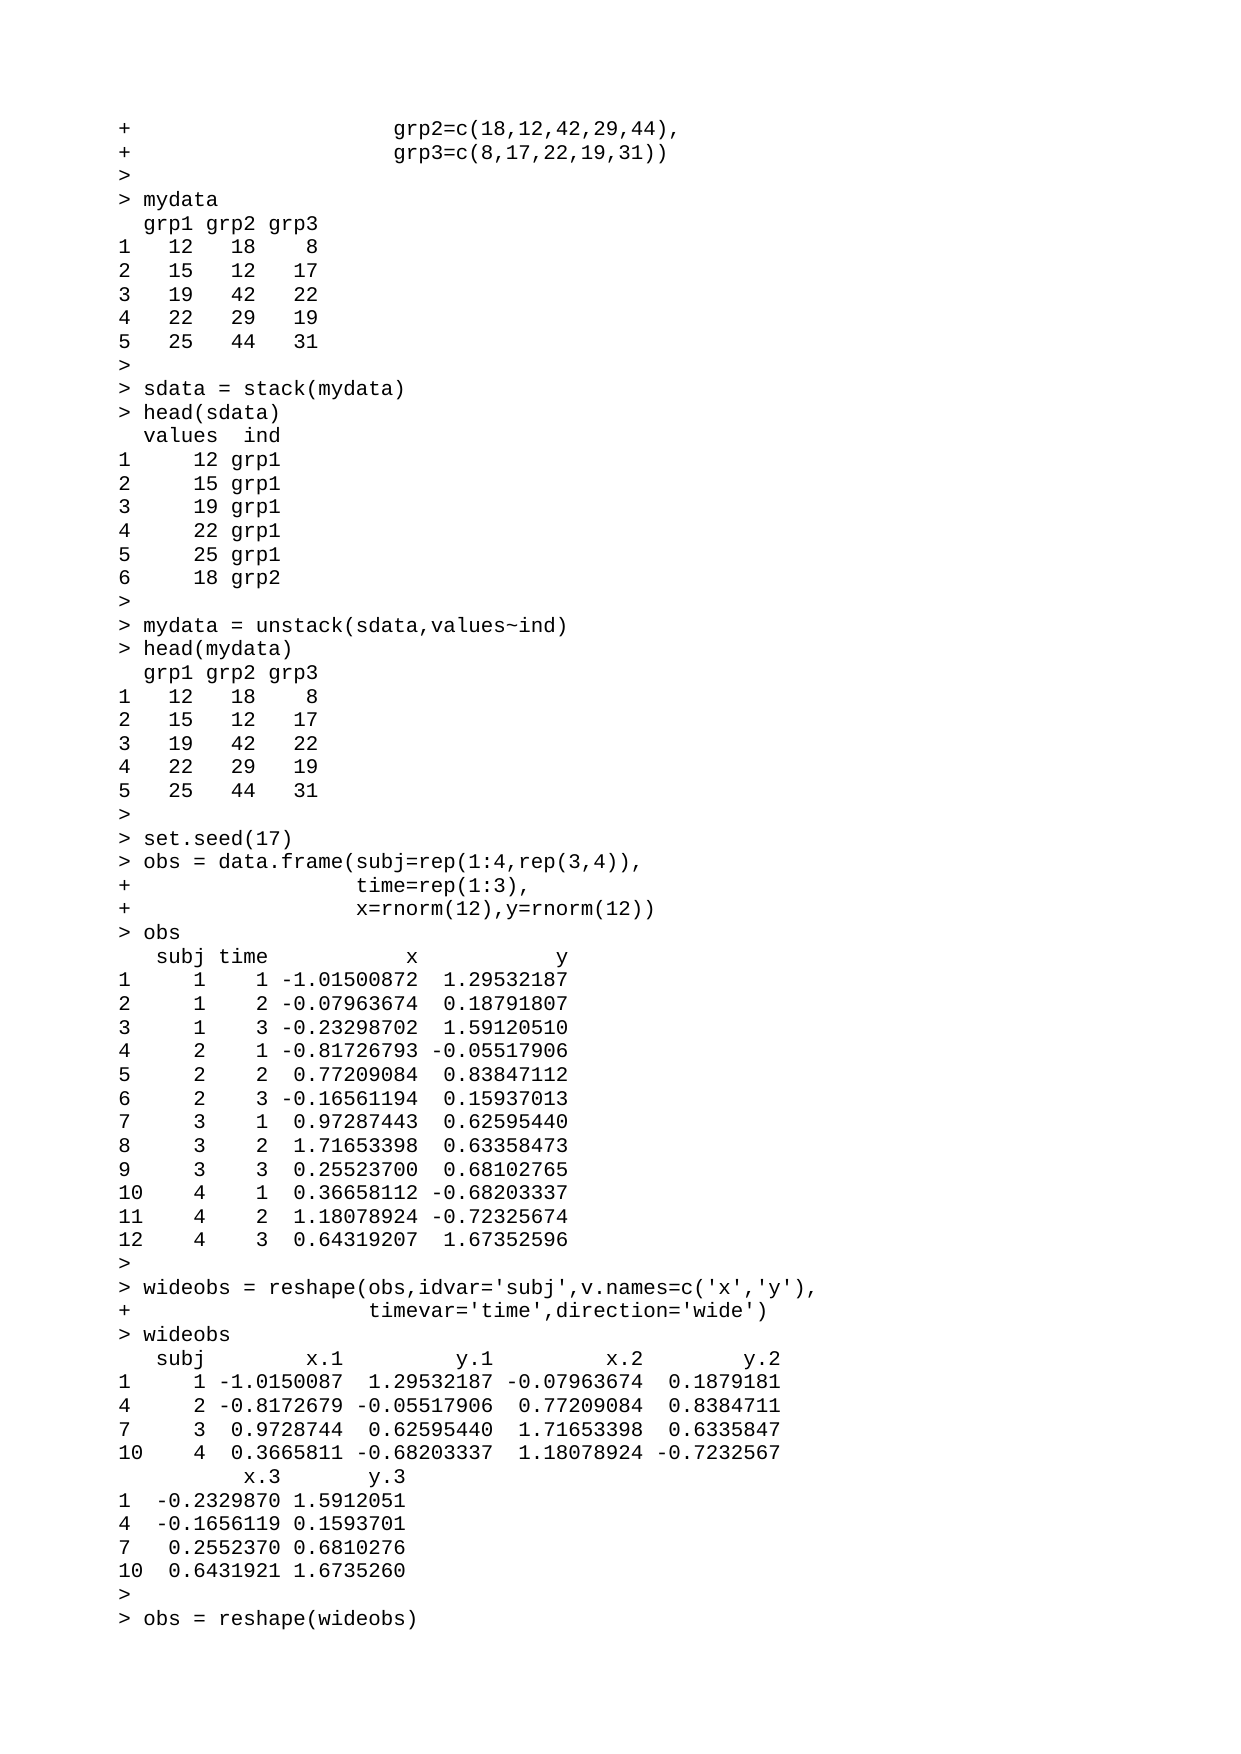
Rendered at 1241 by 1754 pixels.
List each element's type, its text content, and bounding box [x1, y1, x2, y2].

text values ind [118, 426, 1122, 449]
text 2 15 grp1 [118, 473, 1122, 496]
text 4 2 -0.8172679 -0.05517906 0.77209084 0.8384711 [118, 1395, 1122, 1419]
text 6 18 grp2 [118, 567, 1122, 591]
text + time=rep(1:3), [118, 875, 1122, 898]
text > [118, 165, 1122, 189]
text 5 25 grp1 [118, 544, 1122, 567]
text > sdata = stack(mydata) [118, 378, 1122, 402]
text 10 0.6431921 1.6735260 [118, 1561, 1122, 1584]
text > mydata = unstack(sdata,values~ind) [118, 615, 1122, 638]
text 11 4 2 1.18078924 -0.72325674 [118, 1206, 1122, 1229]
text > [118, 591, 1122, 615]
text 3 1 3 -0.23298702 1.59120510 [118, 1017, 1122, 1040]
text > [118, 804, 1122, 827]
text > wideobs [118, 1324, 1122, 1348]
text 2 15 12 17 [118, 260, 1122, 284]
text + grp2=c(18,12,42,29,44), [118, 118, 1122, 142]
text > mydata [118, 189, 1122, 213]
text subj x.1 y.1 x.2 y.2 [118, 1348, 1122, 1371]
text 9 3 3 0.25523700 0.68102765 [118, 1158, 1122, 1182]
text grp1 grp2 grp3 [118, 213, 1122, 236]
text 4 -0.1656119 0.1593701 [118, 1513, 1122, 1537]
text 5 2 2 0.77209084 0.83847112 [118, 1064, 1122, 1088]
text 7 0.2552370 0.6810276 [118, 1537, 1122, 1561]
text 12 4 3 0.64319207 1.67352596 [118, 1229, 1122, 1253]
text 1 1 -1.0150087 1.29532187 -0.07963674 0.1879181 [118, 1371, 1122, 1395]
text 7 3 1 0.97287443 0.62595440 [118, 1111, 1122, 1135]
text subj time x y [118, 946, 1122, 969]
text 1 12 grp1 [118, 449, 1122, 473]
text > obs = reshape(wideobs) [118, 1608, 1122, 1631]
text grp1 grp2 grp3 [118, 662, 1122, 686]
text 3 19 42 22 [118, 284, 1122, 307]
text 3 19 42 22 [118, 733, 1122, 757]
text 8 3 2 1.71653398 0.63358473 [118, 1135, 1122, 1158]
text 4 22 29 19 [118, 757, 1122, 780]
text 1 12 18 8 [118, 686, 1122, 709]
text > head(sdata) [118, 402, 1122, 426]
text 1 -0.2329870 1.5912051 [118, 1489, 1122, 1513]
text + x=rnorm(12),y=rnorm(12)) [118, 898, 1122, 922]
text 4 22 grp1 [118, 520, 1122, 544]
text > head(mydata) [118, 638, 1122, 662]
text 7 3 0.9728744 0.62595440 1.71653398 0.6335847 [118, 1419, 1122, 1442]
text 3 19 grp1 [118, 496, 1122, 520]
text > obs = data.frame(subj=rep(1:4,rep(3,4)), [118, 851, 1122, 875]
text > [118, 1584, 1122, 1608]
text > [118, 1253, 1122, 1277]
text > obs [118, 922, 1122, 946]
text 10 4 1 0.36658112 -0.68203337 [118, 1182, 1122, 1206]
text + timevar='time',direction='wide') [118, 1300, 1122, 1324]
text + grp3=c(8,17,22,19,31)) [118, 142, 1122, 165]
text 5 25 44 31 [118, 780, 1122, 804]
text 2 15 12 17 [118, 709, 1122, 733]
text > set.seed(17) [118, 827, 1122, 851]
text > wideobs = reshape(obs,idvar='subj',v.names=c('x','y'), [118, 1277, 1122, 1300]
text 2 1 2 -0.07963674 0.18791807 [118, 993, 1122, 1017]
text 6 2 3 -0.16561194 0.15937013 [118, 1088, 1122, 1111]
text 4 22 29 19 [118, 307, 1122, 331]
text > [118, 354, 1122, 378]
text 1 1 1 -1.01500872 1.29532187 [118, 969, 1122, 993]
text 1 12 18 8 [118, 236, 1122, 260]
text 10 4 0.3665811 -0.68203337 1.18078924 -0.7232567 [118, 1442, 1122, 1466]
text 5 25 44 31 [118, 331, 1122, 354]
text 4 2 1 -0.81726793 -0.05517906 [118, 1040, 1122, 1064]
text x.3 y.3 [118, 1466, 1122, 1489]
